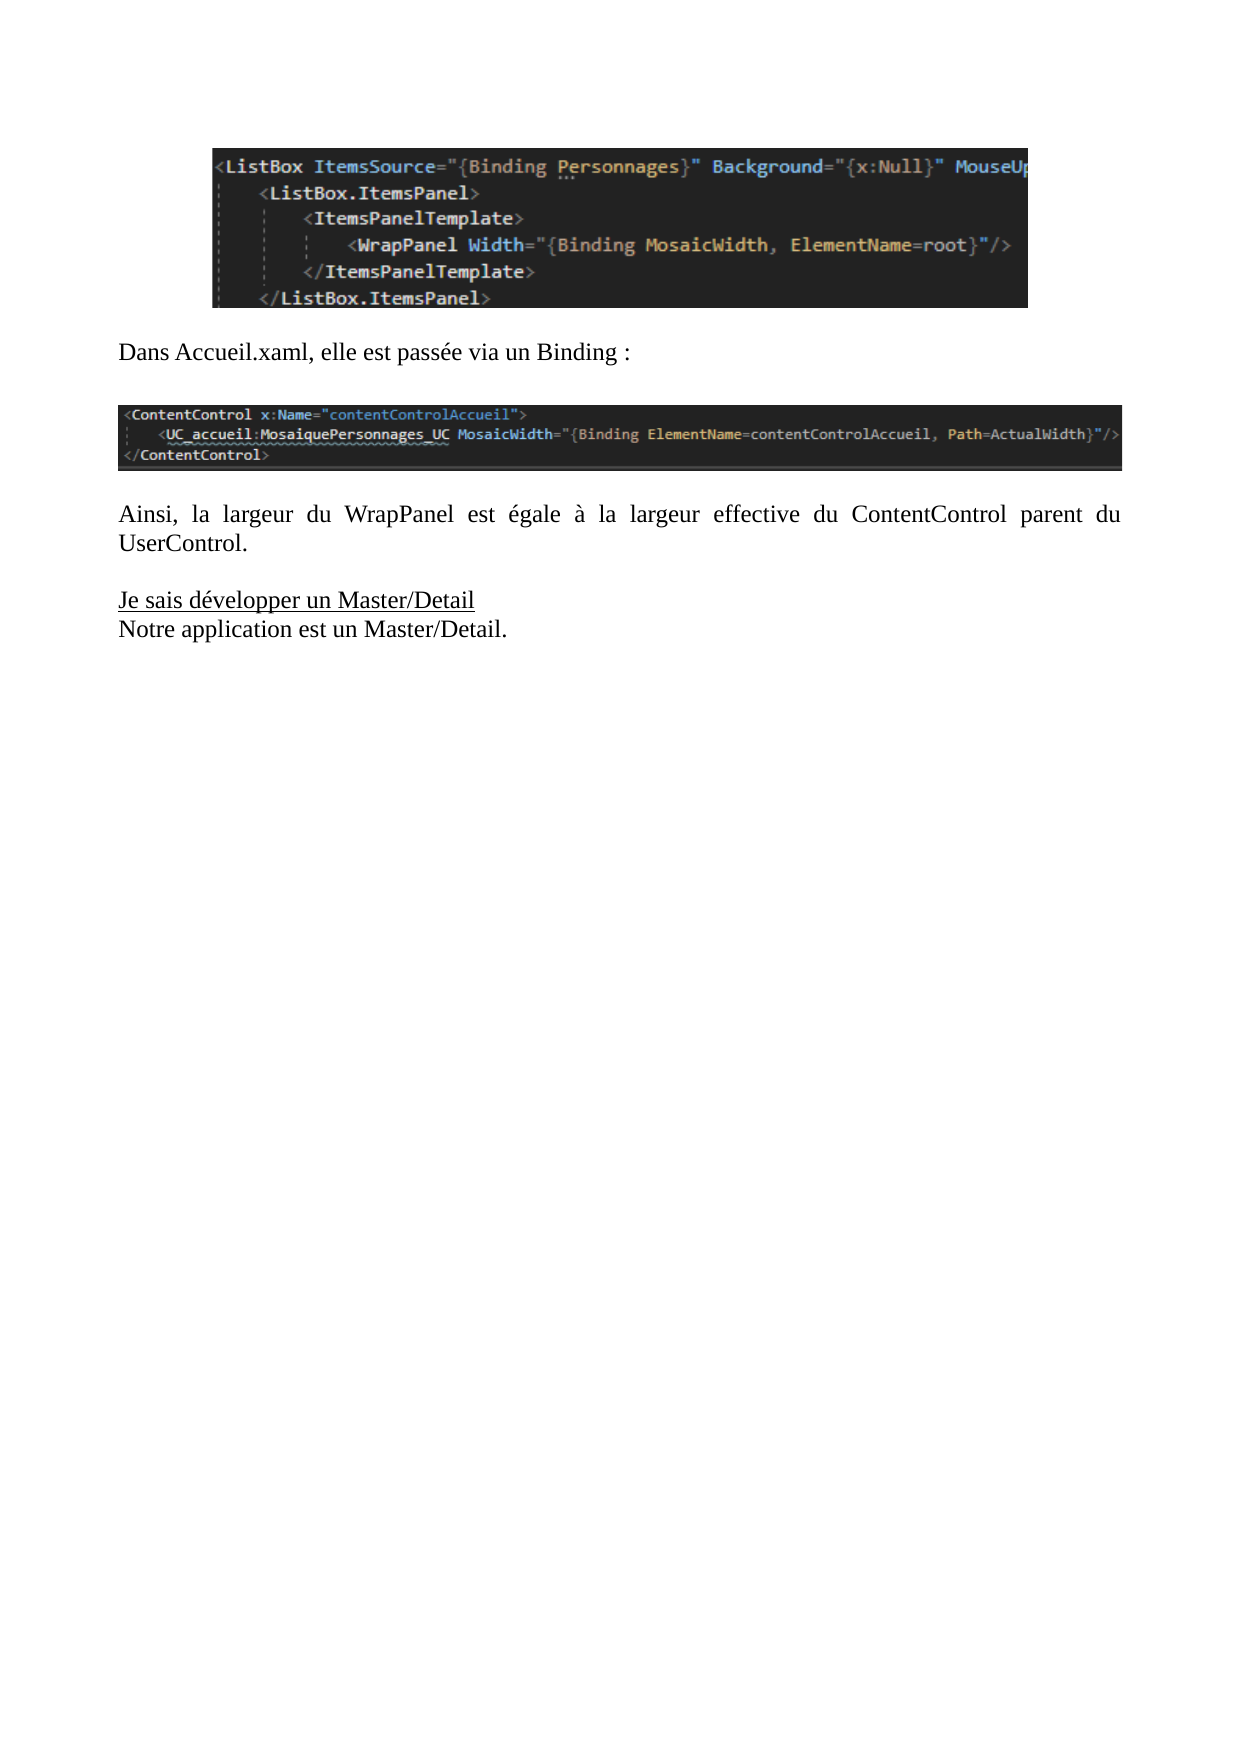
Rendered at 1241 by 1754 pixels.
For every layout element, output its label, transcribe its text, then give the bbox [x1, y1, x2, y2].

picture [212, 148, 1028, 308]
text Je sais développer un Master/Detail [118, 586, 1122, 614]
text Notre application est un Master/Detail. [118, 614, 1122, 643]
text Dans Accueil.xaml, elle est passée via un Binding : [118, 337, 1122, 365]
text Ainsi, la largeur du WrapPanel est égale à la largeur effective du ContentControl parent du UserControl. [118, 499, 1122, 557]
picture [118, 405, 1123, 471]
